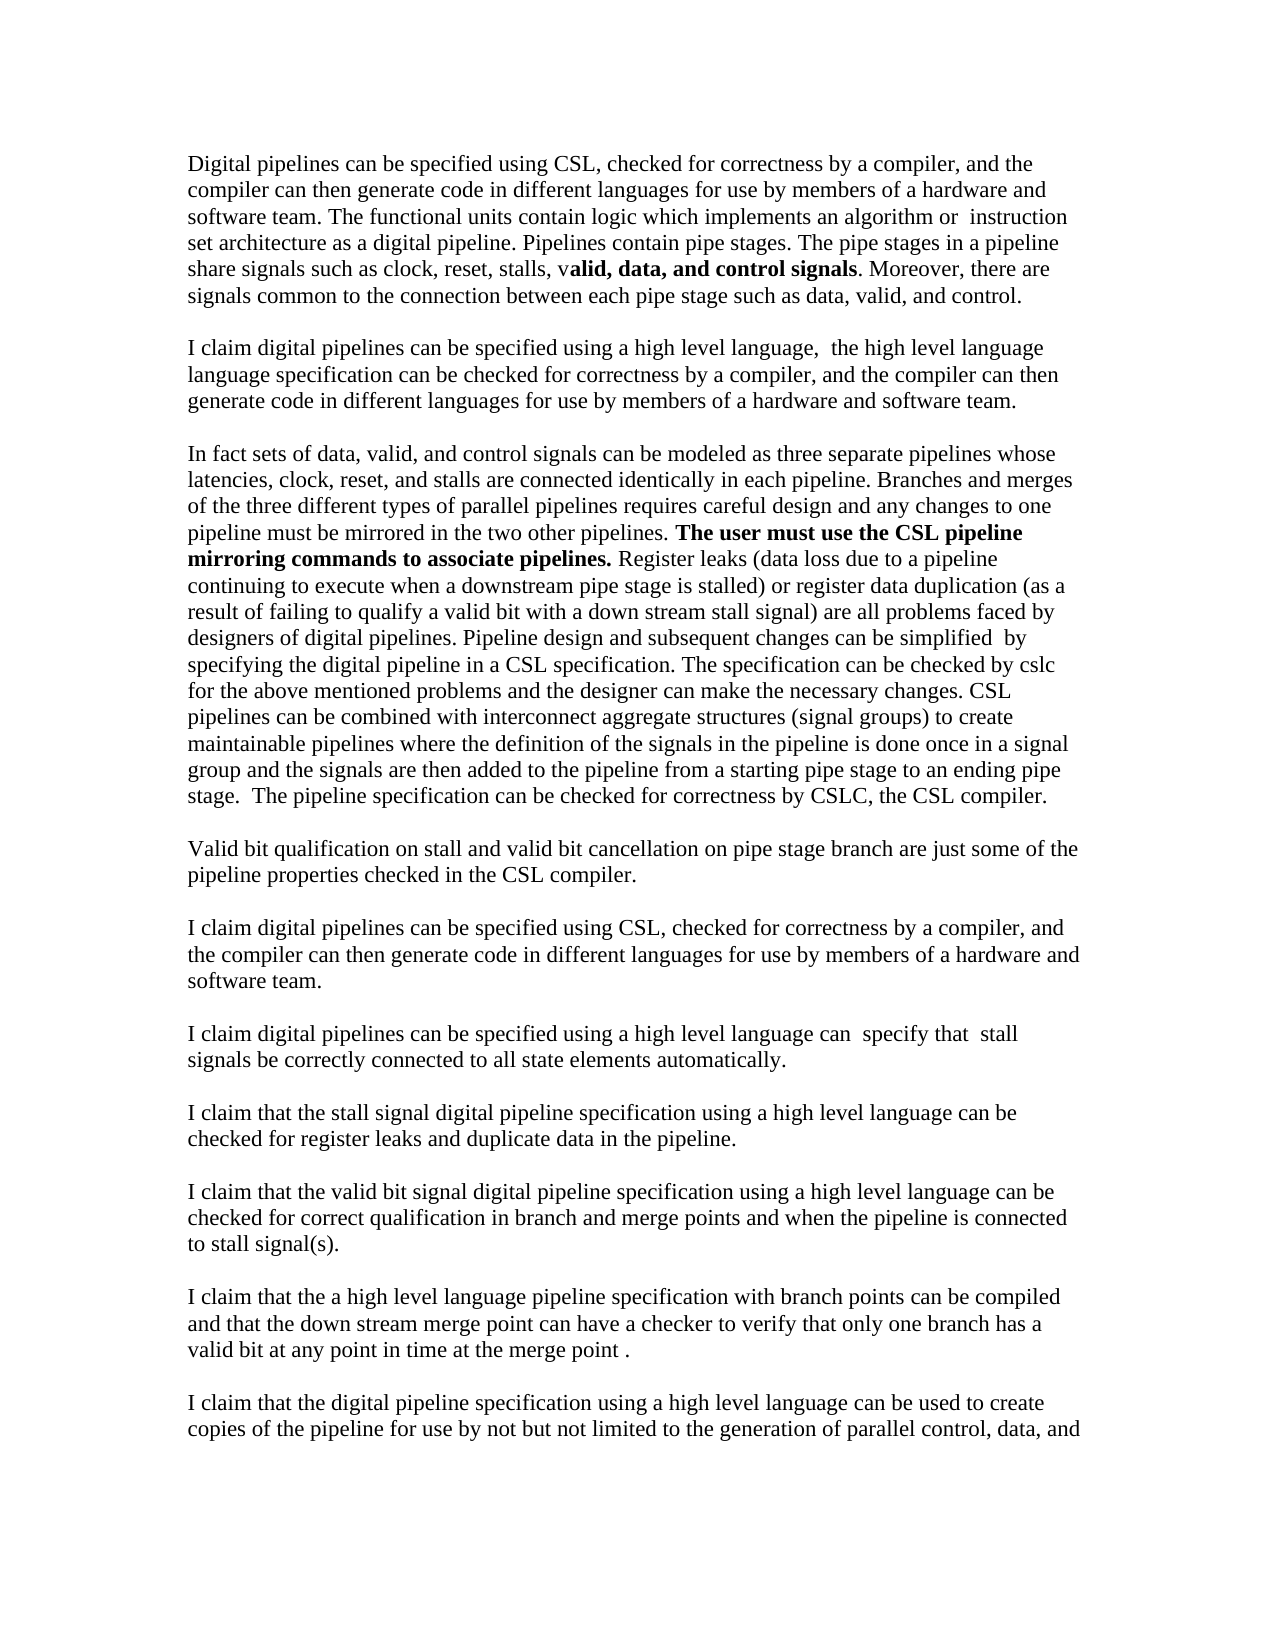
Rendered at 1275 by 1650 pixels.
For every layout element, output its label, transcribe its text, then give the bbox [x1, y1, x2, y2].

text I claim that the digital pipeline specification using a high level language can be used to create copies of the pipeline for use by not but not limited to the generation of parallel control, data, and [187, 1389, 1087, 1441]
text I claim digital pipelines can be specified using a high level language, the high level language language specification can be checked for correctness by a compiler, and the compiler can then generate code in different languages for use by members of a hardware and software team. [187, 334, 1087, 413]
text I claim that the a high level language pipeline specification with branch points can be compiled and that the down stream merge point can have a checker to verify that only one branch has a valid bit at any point in time at the merge point . [187, 1283, 1087, 1362]
text I claim that the stall signal digital pipeline specification using a high level language can be checked for register leaks and duplicate data in the pipeline. [187, 1099, 1087, 1151]
text Digital pipelines can be specified using CSL, checked for correctness by a compiler, and the compiler can then generate code in different languages for use by members of a hardware and software team. The functional units contain logic which implements an algorithm or instruction set architecture as a digital pipeline. Pipelines contain pipe stages. The pipe stages in a pipeline share signals such as clock, reset, stalls, valid, data, and control signals. Moreover, there are signals common to the connection between each pipe stage such as data, valid, and control. [187, 150, 1087, 308]
text I claim that the valid bit signal digital pipeline specification using a high level language can be checked for correct qualification in branch and merge points and when the pipeline is connected to stall signal(s). [187, 1178, 1087, 1257]
text Valid bit qualification on stall and valid bit cancellation on pipe stage branch are just some of the pipeline properties checked in the CSL compiler. [187, 835, 1087, 888]
text In fact sets of data, valid, and control signals can be modeled as three separate pipelines whose latencies, clock, reset, and stalls are connected identically in each pipeline. Branches and merges of the three different types of parallel pipelines requires careful design and any changes to one pipeline must be mirrored in the two other pipelines. The user must use the CSL pipeline mirroring commands to associate pipelines. Register leaks (data loss due to a pipeline continuing to execute when a downstream pipe stage is stalled) or register data duplication (as a result of failing to qualify a valid bit with a down stream stall signal) are all problems faced by designers of digital pipelines. Pipeline design and subsequent changes can be simplified by specifying the digital pipeline in a CSL specification. The specification can be checked by cslc for the above mentioned problems and the designer can make the necessary changes. CSL pipelines can be combined with interconnect aggregate structures (signal groups) to create maintainable pipelines where the definition of the signals in the pipeline is done once in a signal group and the signals are then added to the pipeline from a starting pipe stage to an ending pipe stage. The pipeline specification can be checked for correctness by CSLC, the CSL compiler. [187, 440, 1087, 809]
text I claim digital pipelines can be specified using CSL, checked for correctness by a compiler, and the compiler can then generate code in different languages for use by members of a hardware and software team. [187, 914, 1087, 993]
text I claim digital pipelines can be specified using a high level language can specify that stall signals be correctly connected to all state elements automatically. [187, 1020, 1087, 1072]
